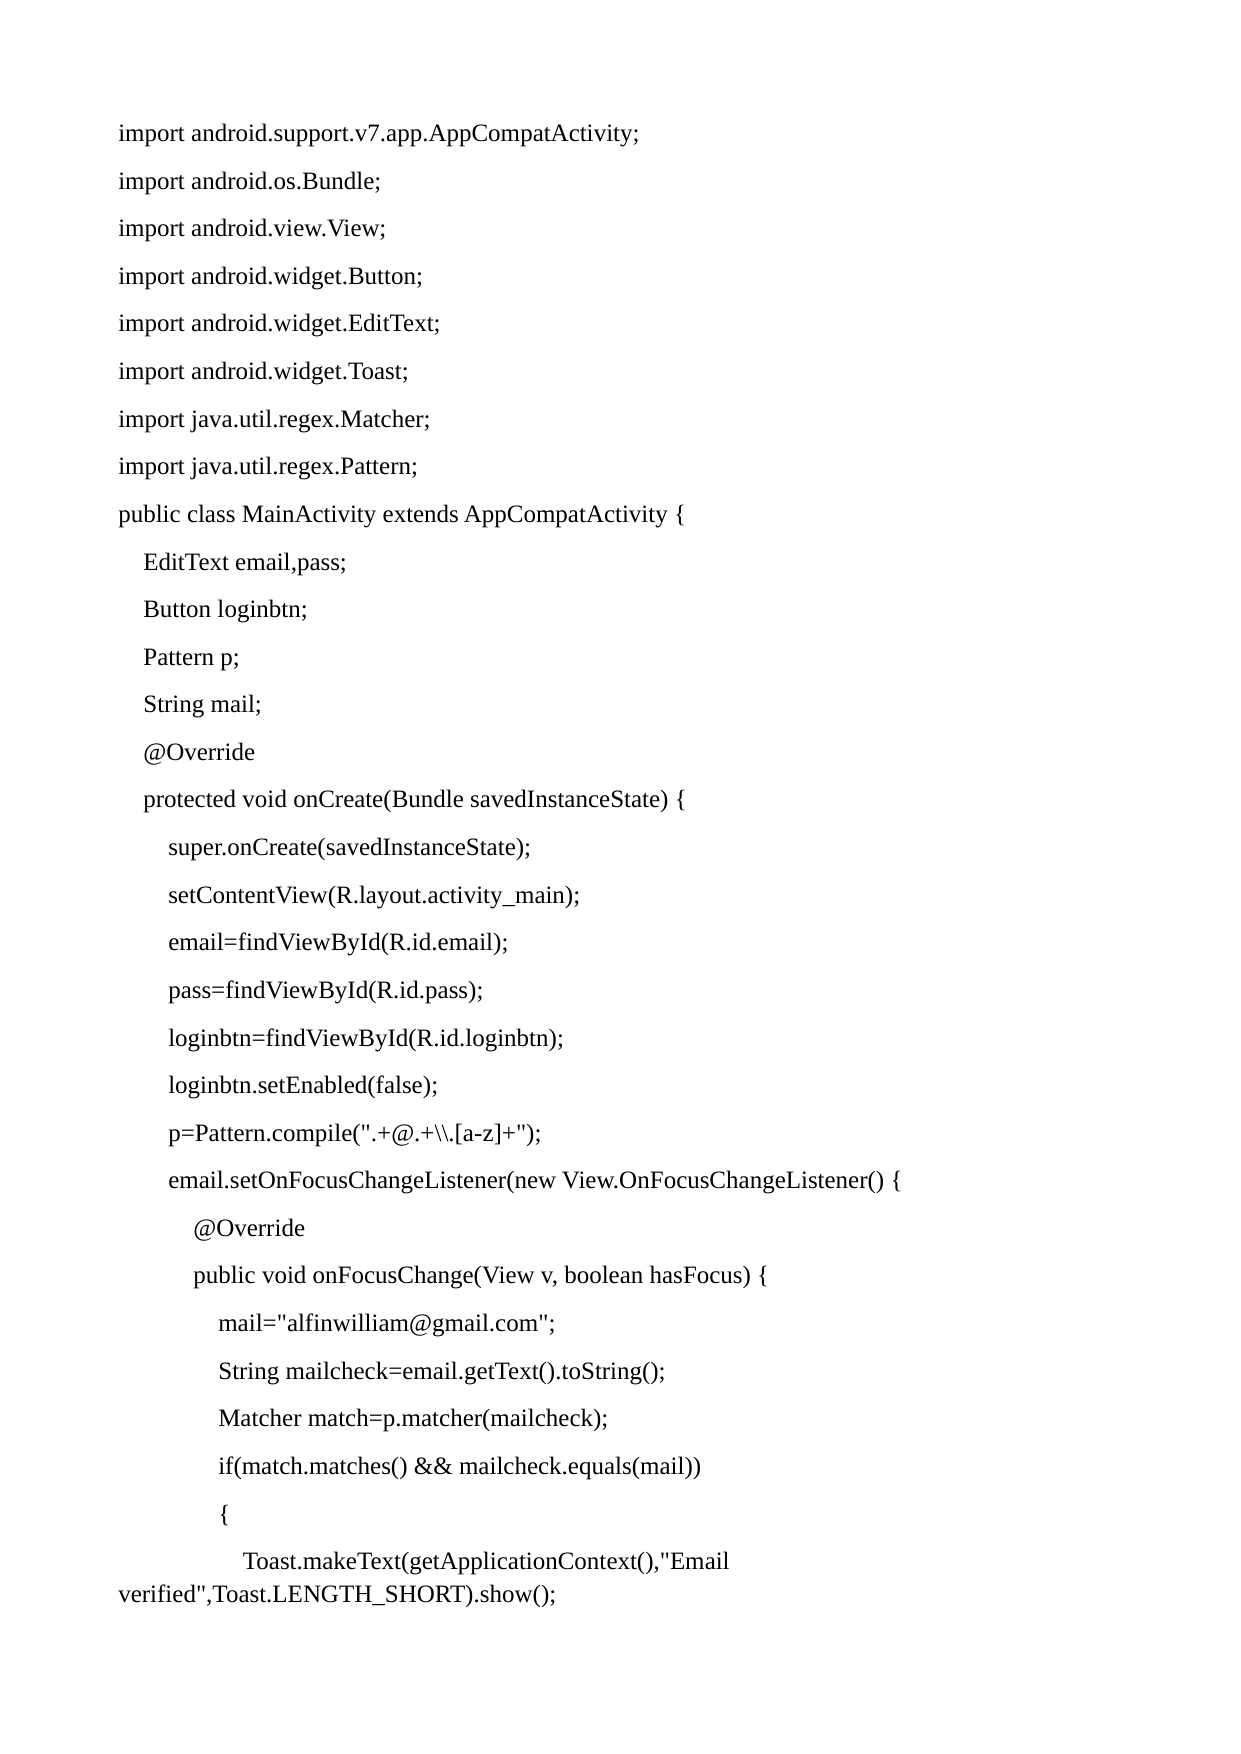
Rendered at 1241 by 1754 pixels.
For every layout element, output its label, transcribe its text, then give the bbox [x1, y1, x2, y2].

text public class MainActivity extends AppCompatActivity { [118, 499, 1122, 528]
text @Override [118, 1213, 1122, 1242]
text import android.os.Bundle; [118, 166, 1122, 194]
text Pattern p; [118, 642, 1122, 671]
text loginbtn.setEnabled(false); [118, 1070, 1122, 1099]
text import java.util.regex.Matcher; [118, 404, 1122, 432]
text Toast.makeText(getApplicationContext(),"Email verified",Toast.LENGTH_SHORT).show(); [118, 1546, 1122, 1608]
text import android.support.v7.app.AppCompatActivity; [118, 118, 1122, 147]
text String mailcheck=email.getText().toString(); [118, 1356, 1122, 1384]
text EditText email,pass; [118, 547, 1122, 575]
text @Override [118, 737, 1122, 766]
text if(match.matches() && mailcheck.equals(mail)) [118, 1451, 1122, 1480]
text super.onCreate(savedInstanceState); [118, 832, 1122, 861]
text { [118, 1499, 1122, 1527]
text public void onFocusChange(View v, boolean hasFocus) { [118, 1261, 1122, 1289]
text String mail; [118, 689, 1122, 718]
text import java.util.regex.Pattern; [118, 451, 1122, 480]
text import android.widget.Toast; [118, 356, 1122, 385]
text import android.widget.EditText; [118, 308, 1122, 337]
text Button loginbtn; [118, 594, 1122, 623]
text protected void onCreate(Bundle savedInstanceState) { [118, 784, 1122, 813]
text email=findViewById(R.id.email); [118, 927, 1122, 956]
text mail="alfinwilliam@gmail.com"; [118, 1308, 1122, 1337]
text import android.view.View; [118, 213, 1122, 242]
text setContentView(R.layout.activity_main); [118, 880, 1122, 908]
text Matcher match=p.matcher(mailcheck); [118, 1403, 1122, 1432]
text import android.widget.Button; [118, 261, 1122, 290]
text pass=findViewById(R.id.pass); [118, 975, 1122, 1004]
text loginbtn=findViewById(R.id.loginbtn); [118, 1023, 1122, 1051]
text email.setOnFocusChangeListener(new View.OnFocusChangeListener() { [118, 1165, 1122, 1194]
text p=Pattern.compile(".+@.+\\.[a-z]+"); [118, 1118, 1122, 1147]
